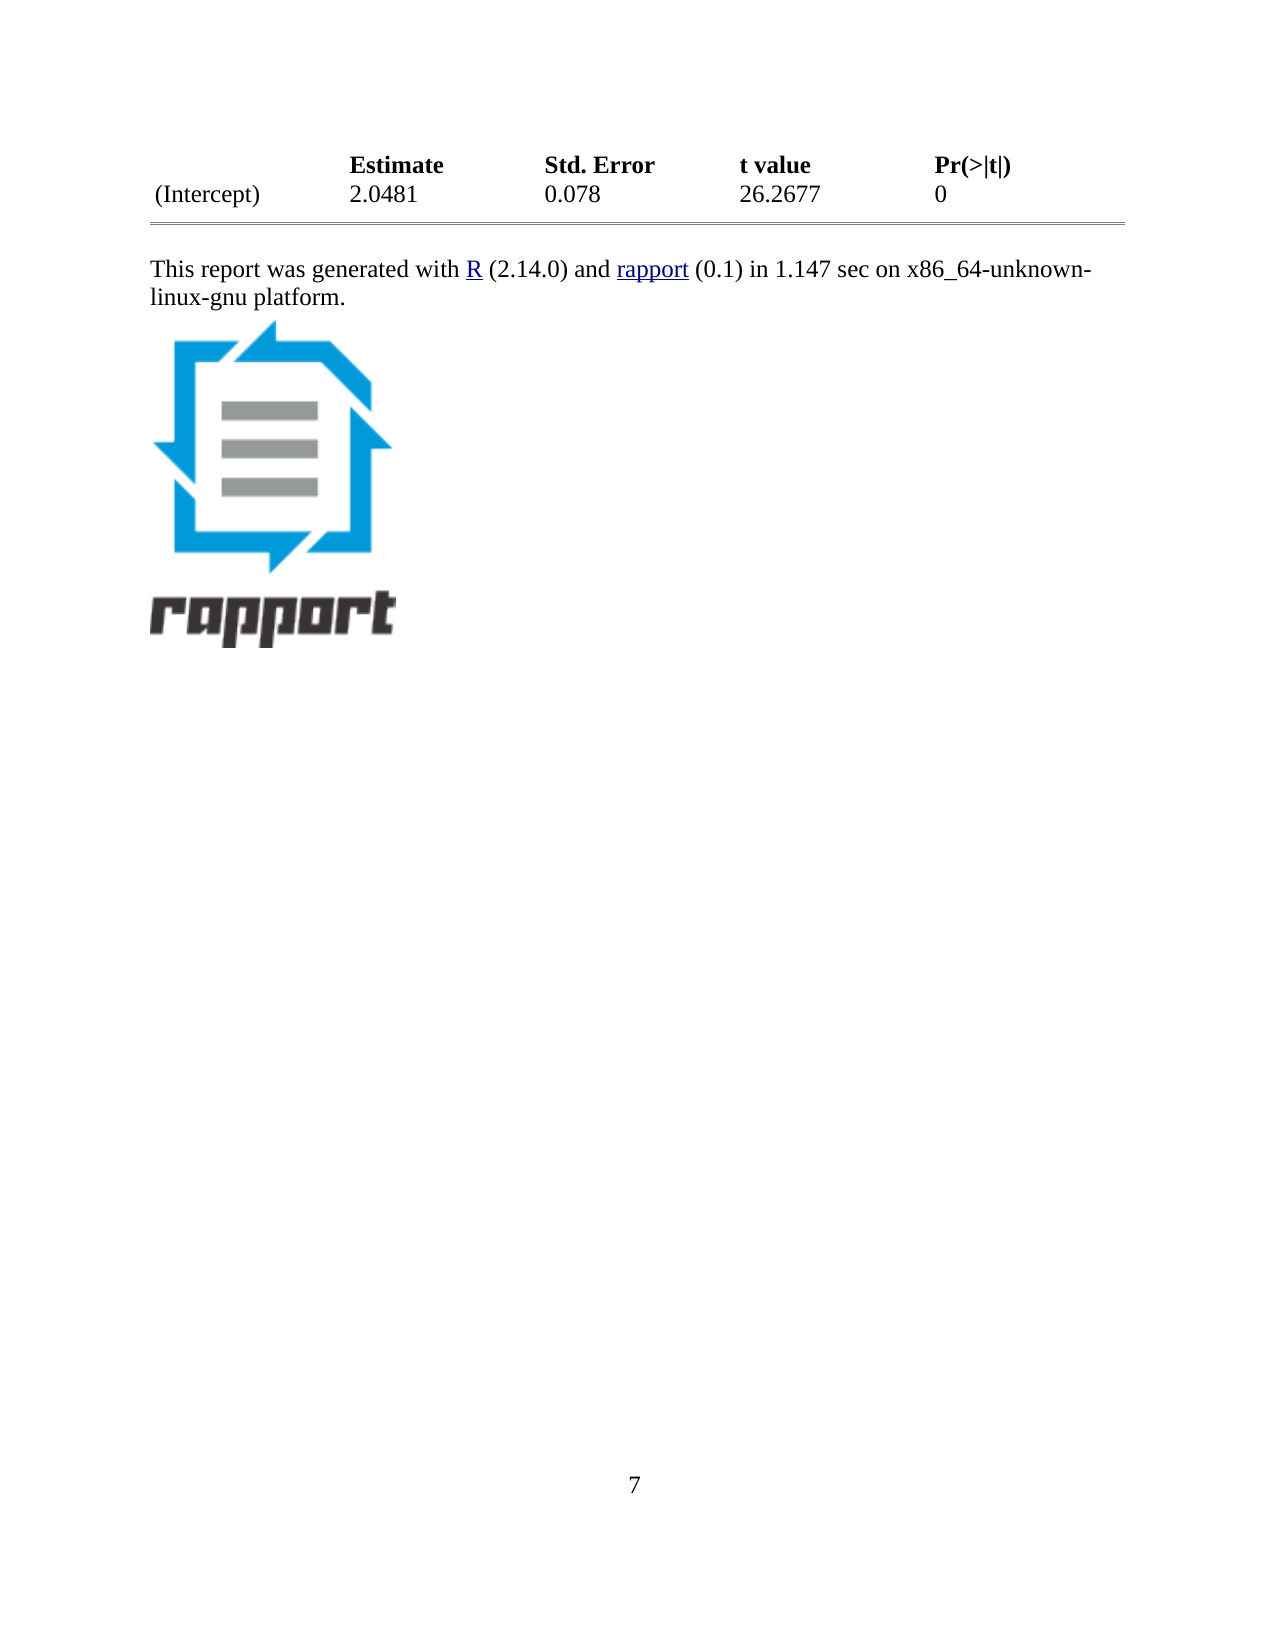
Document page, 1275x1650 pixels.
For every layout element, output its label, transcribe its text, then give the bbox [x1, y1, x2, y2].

picture [150, 320, 396, 648]
table_header t value [735, 150, 930, 179]
table_cell (Intercept) [150, 179, 345, 207]
table_cell 26.2677 [735, 179, 930, 207]
table_cell 2.0481 [345, 179, 540, 207]
text This report was generated with R (2.14.0) and rapport (0.1) in 1.147 sec on x86_64-unknown-linux-gnu platform. [150, 254, 1125, 311]
table_cell 0 [930, 179, 1125, 207]
table_header Std. Error [540, 150, 735, 179]
table_header Estimate [345, 150, 540, 179]
table_header [150, 150, 345, 179]
table_cell 0.078 [540, 179, 735, 207]
table_header Pr(>|t|) [930, 150, 1125, 179]
